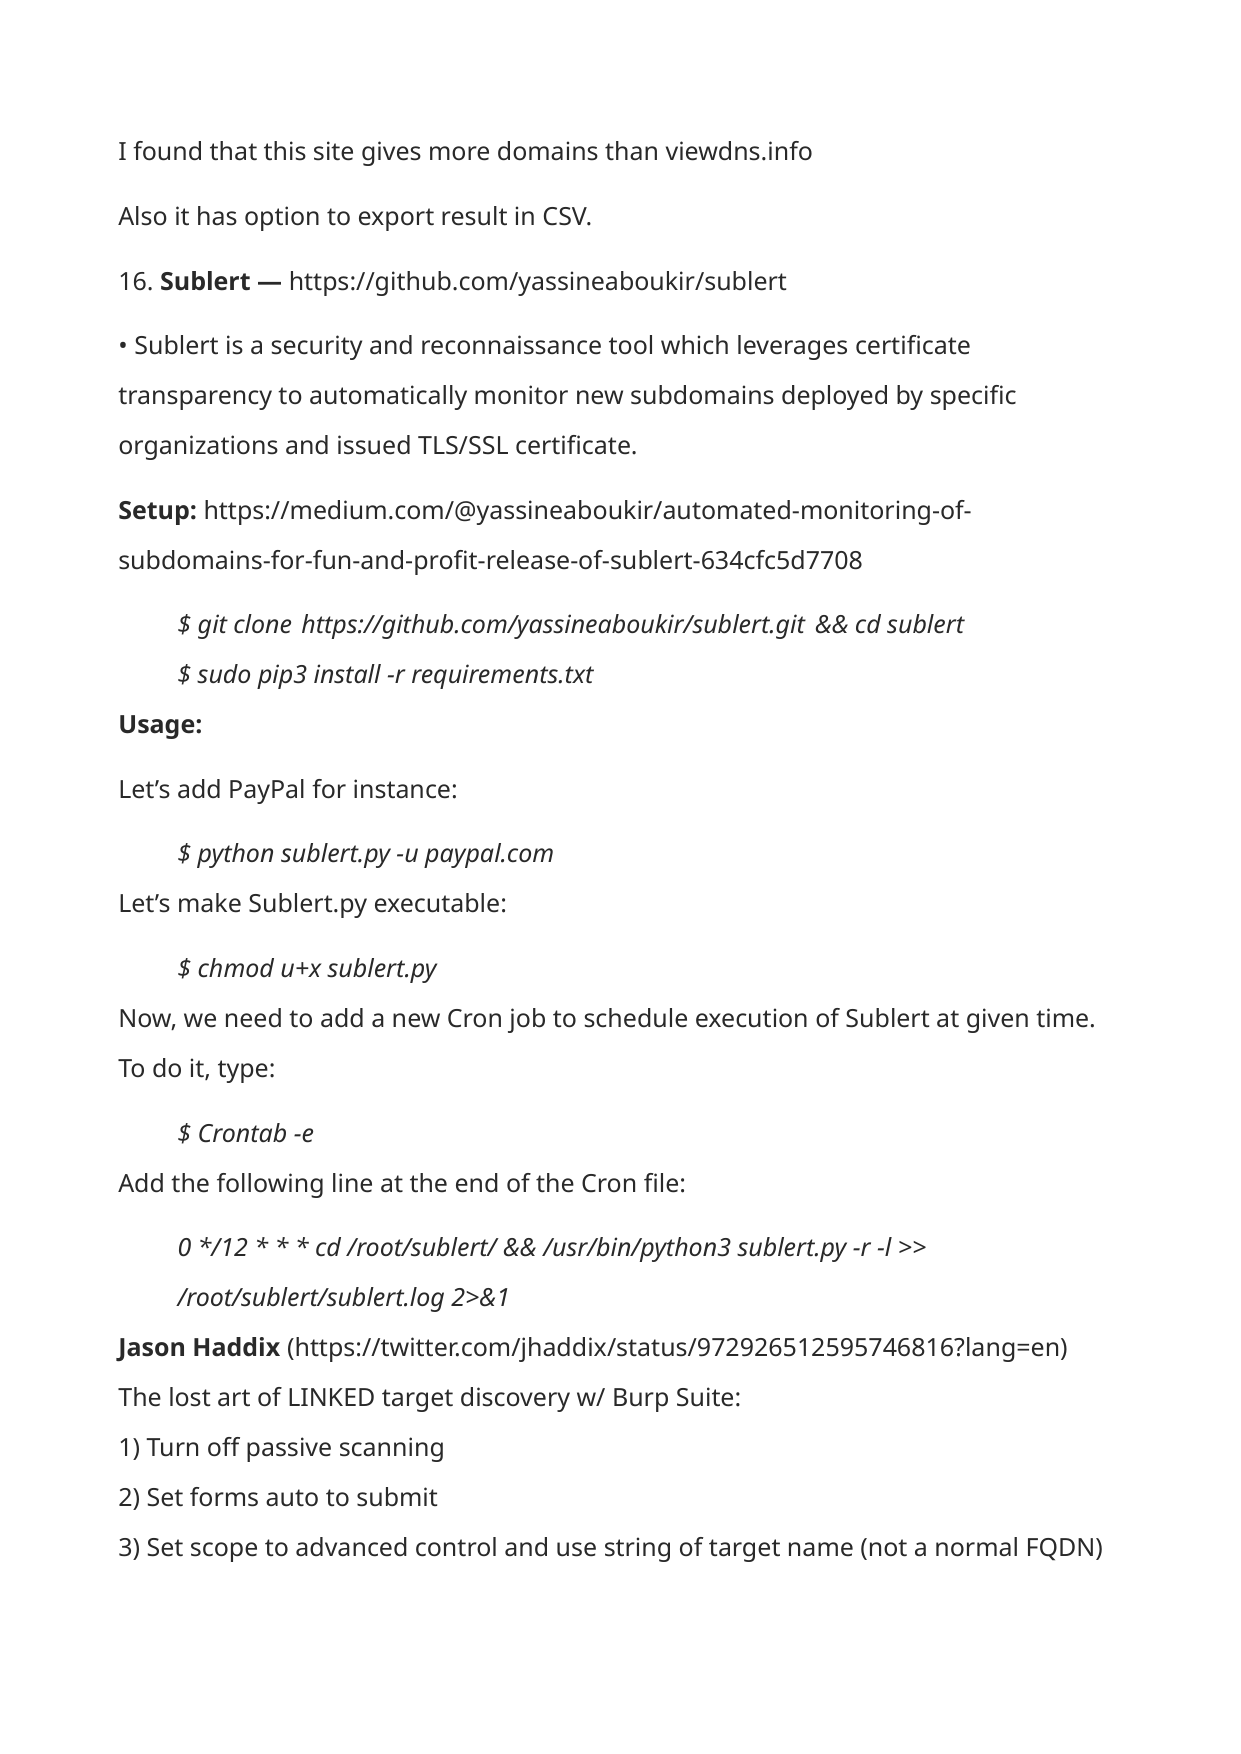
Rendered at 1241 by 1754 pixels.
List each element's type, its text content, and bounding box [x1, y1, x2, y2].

text Jason Haddix (https://twitter.com/jhaddix/status/972926512595746816?lang=en) The lost art of LINKED target discovery w/ Burp Suite: 1) Turn off passive scanning 2) Set forms auto to submit 3) Set scope to advanced control and use string of target name (not a normal FQDN) [118, 1314, 1122, 1564]
text Setup: https://medium.com/@yassineaboukir/automated-monitoring-of-subdomains-for-fun-and-profit-release-of-sublert-634cfc5d7708 [118, 476, 1122, 576]
text 0 */12 * * * cd /root/sublert/ && /usr/bin/python3 sublert.py -r -l >> /root/sublert/sublert.log 2>&1 [177, 1214, 1063, 1314]
text Let’s add PayPal for instance: [118, 756, 1122, 806]
text Now, we need to add a new Cron job to schedule execution of Sublert at given time. To do it, type: [118, 985, 1122, 1085]
text $ python sublert.py -u paypal.com [177, 820, 1063, 870]
text $ Crontab -e [177, 1099, 1063, 1149]
text I found that this site gives more domains than viewdns.info [118, 118, 1122, 168]
text Add the following line at the end of the Cron file: [118, 1149, 1122, 1199]
text Also it has option to export result in CSV. [118, 183, 1122, 233]
text $ chmod u+x sublert.py [177, 935, 1063, 985]
text Usage: [118, 691, 1122, 741]
text $ git clone https://github.com/yassineaboukir/sublert.git && cd sublert $ sudo pip3 install -r requirements.txt [177, 591, 1063, 691]
text 16. Sublert — https://github.com/yassineaboukir/sublert [118, 247, 1122, 297]
text • Sublert is a security and reconnaissance tool which leverages certificate transparency to automatically monitor new subdomains deployed by specific organizations and issued TLS/SSL certificate. [118, 312, 1122, 462]
text Let’s make Sublert.py executable: [118, 870, 1122, 920]
